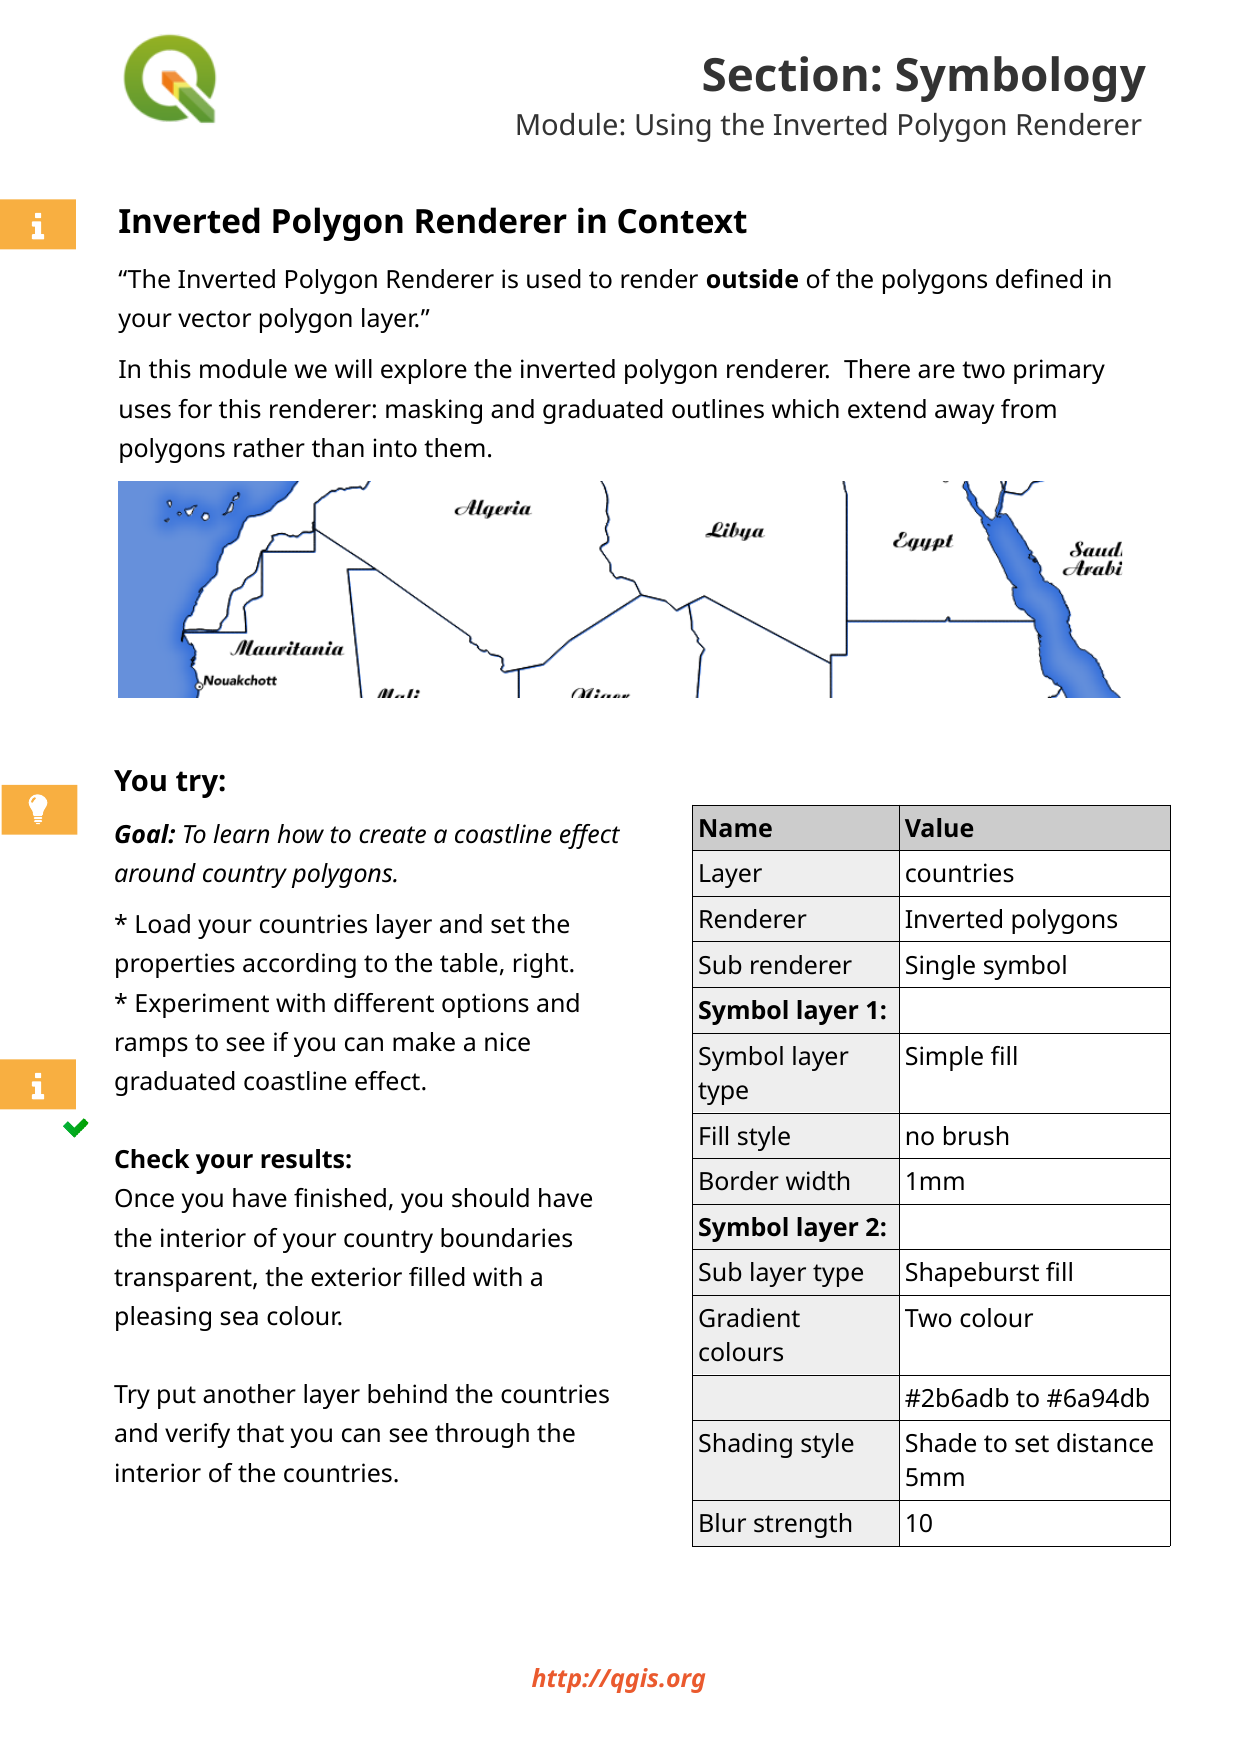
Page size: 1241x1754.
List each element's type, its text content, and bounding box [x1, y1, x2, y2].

table_cell Gradient colours [693, 1296, 899, 1374]
table_cell Symbol layer 1: [693, 988, 899, 1033]
table_header Value [900, 806, 1170, 850]
table_cell Fill style [693, 1114, 899, 1158]
table_cell Symbol layer type [693, 1034, 899, 1112]
table_cell [900, 1205, 1170, 1249]
table_cell Two colour [900, 1296, 1170, 1374]
table_cell Renderer [693, 897, 899, 941]
picture [122, 31, 218, 127]
table_cell Shade to set distance 5mm [900, 1421, 1170, 1500]
table_cell #2b6adb to #6a94db [900, 1376, 1170, 1420]
table_cell countries [900, 851, 1170, 896]
table_cell Inverted polygons [900, 897, 1170, 941]
table_cell Shading style [693, 1421, 899, 1500]
picture [118, 481, 1123, 698]
text In this module we will explore the inverted polygon renderer. There are two primary uses for this renderer: masking and graduated outlines which extend away from polygons rather than into them. [118, 352, 1122, 464]
table_cell Sub renderer [693, 942, 899, 987]
table_cell [900, 988, 1170, 1033]
table_cell Border width [693, 1159, 899, 1204]
table_header Name [693, 806, 899, 850]
table_cell Single symbol [900, 942, 1170, 987]
table_cell Shapeburst fill [900, 1250, 1170, 1295]
table_cell [693, 1376, 899, 1420]
table_cell Symbol layer 2: [693, 1205, 899, 1249]
table_cell Blur strength [693, 1501, 899, 1546]
table_cell Sub layer type [693, 1250, 899, 1295]
table_cell 10 [900, 1501, 1170, 1546]
table_cell Simple fill [900, 1034, 1170, 1112]
subtitle Inverted Polygon Renderer in Context [118, 198, 1122, 243]
table_cell Layer [693, 851, 899, 896]
table_cell no brush [900, 1114, 1170, 1158]
text “The Inverted Polygon Renderer is used to render outside of the polygons defined in your vector polygon layer.” [118, 262, 1122, 335]
table_cell 1mm [900, 1159, 1170, 1204]
